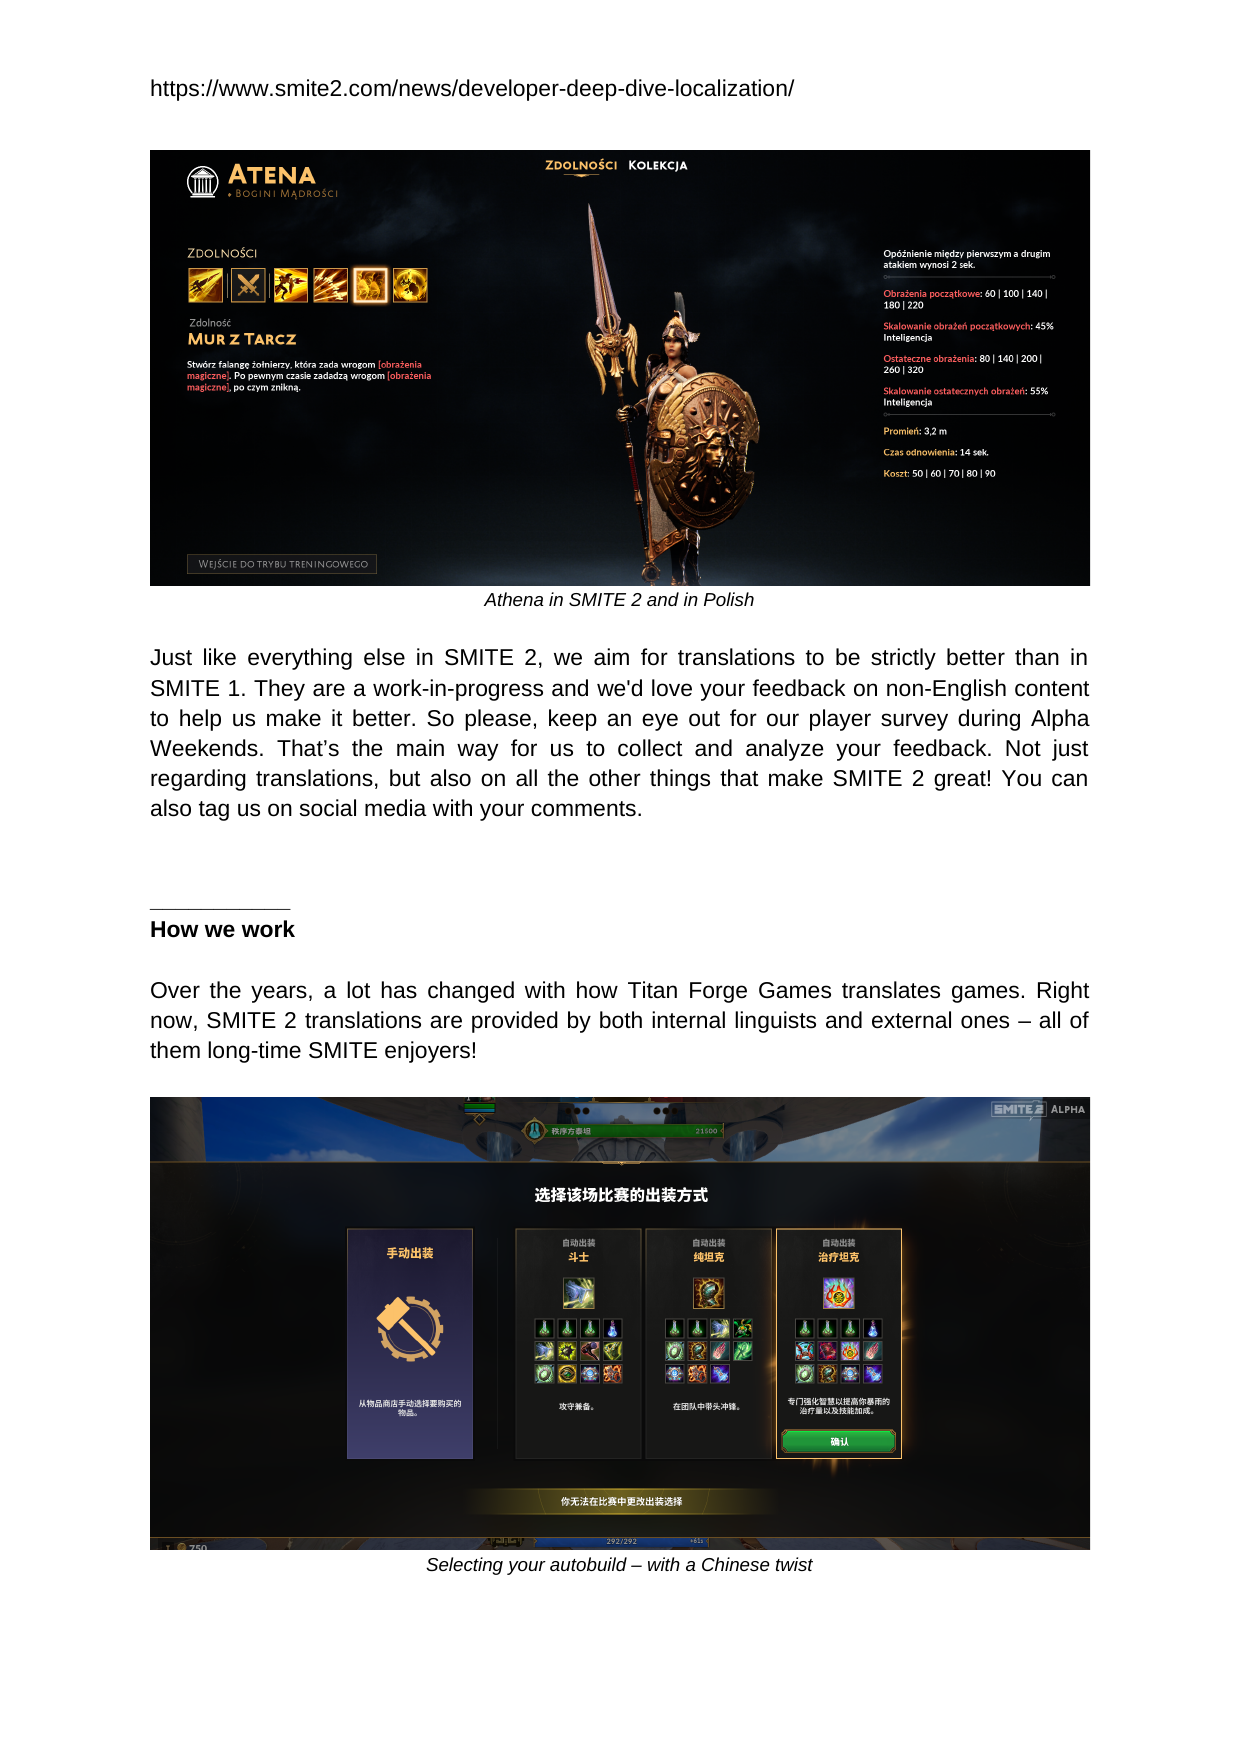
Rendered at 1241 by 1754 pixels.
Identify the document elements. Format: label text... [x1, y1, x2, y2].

text ___________ [150, 886, 1090, 912]
picture [150, 1097, 1091, 1550]
text Selecting your autobuild – with a Chinese twist [150, 1553, 1090, 1575]
picture [150, 150, 1091, 586]
text Athena in SMITE 2 and in Polish [150, 589, 1090, 611]
text How we work [150, 916, 1090, 942]
text Over the years, a lot has changed with how Titan Forge Games translates games. Right now, SMITE 2 translations are provided by both internal linguists and external ones – all of them long-time SMITE enjoyers! [150, 977, 1090, 1063]
text Just like everything else in SMITE 2, we aim for translations to be strictly better than in SMITE 1. They are a work-in-progress and we'd love your feedback on non-English content to help us make it better. So please, keep an eye out for our player survey during Alpha Weekends. That’s the main way for us to collect and analyze your feedback. Not just regarding translations, but also on all the other things that make SMITE 2 great! You can also tag us on social media with your comments. [150, 644, 1090, 822]
